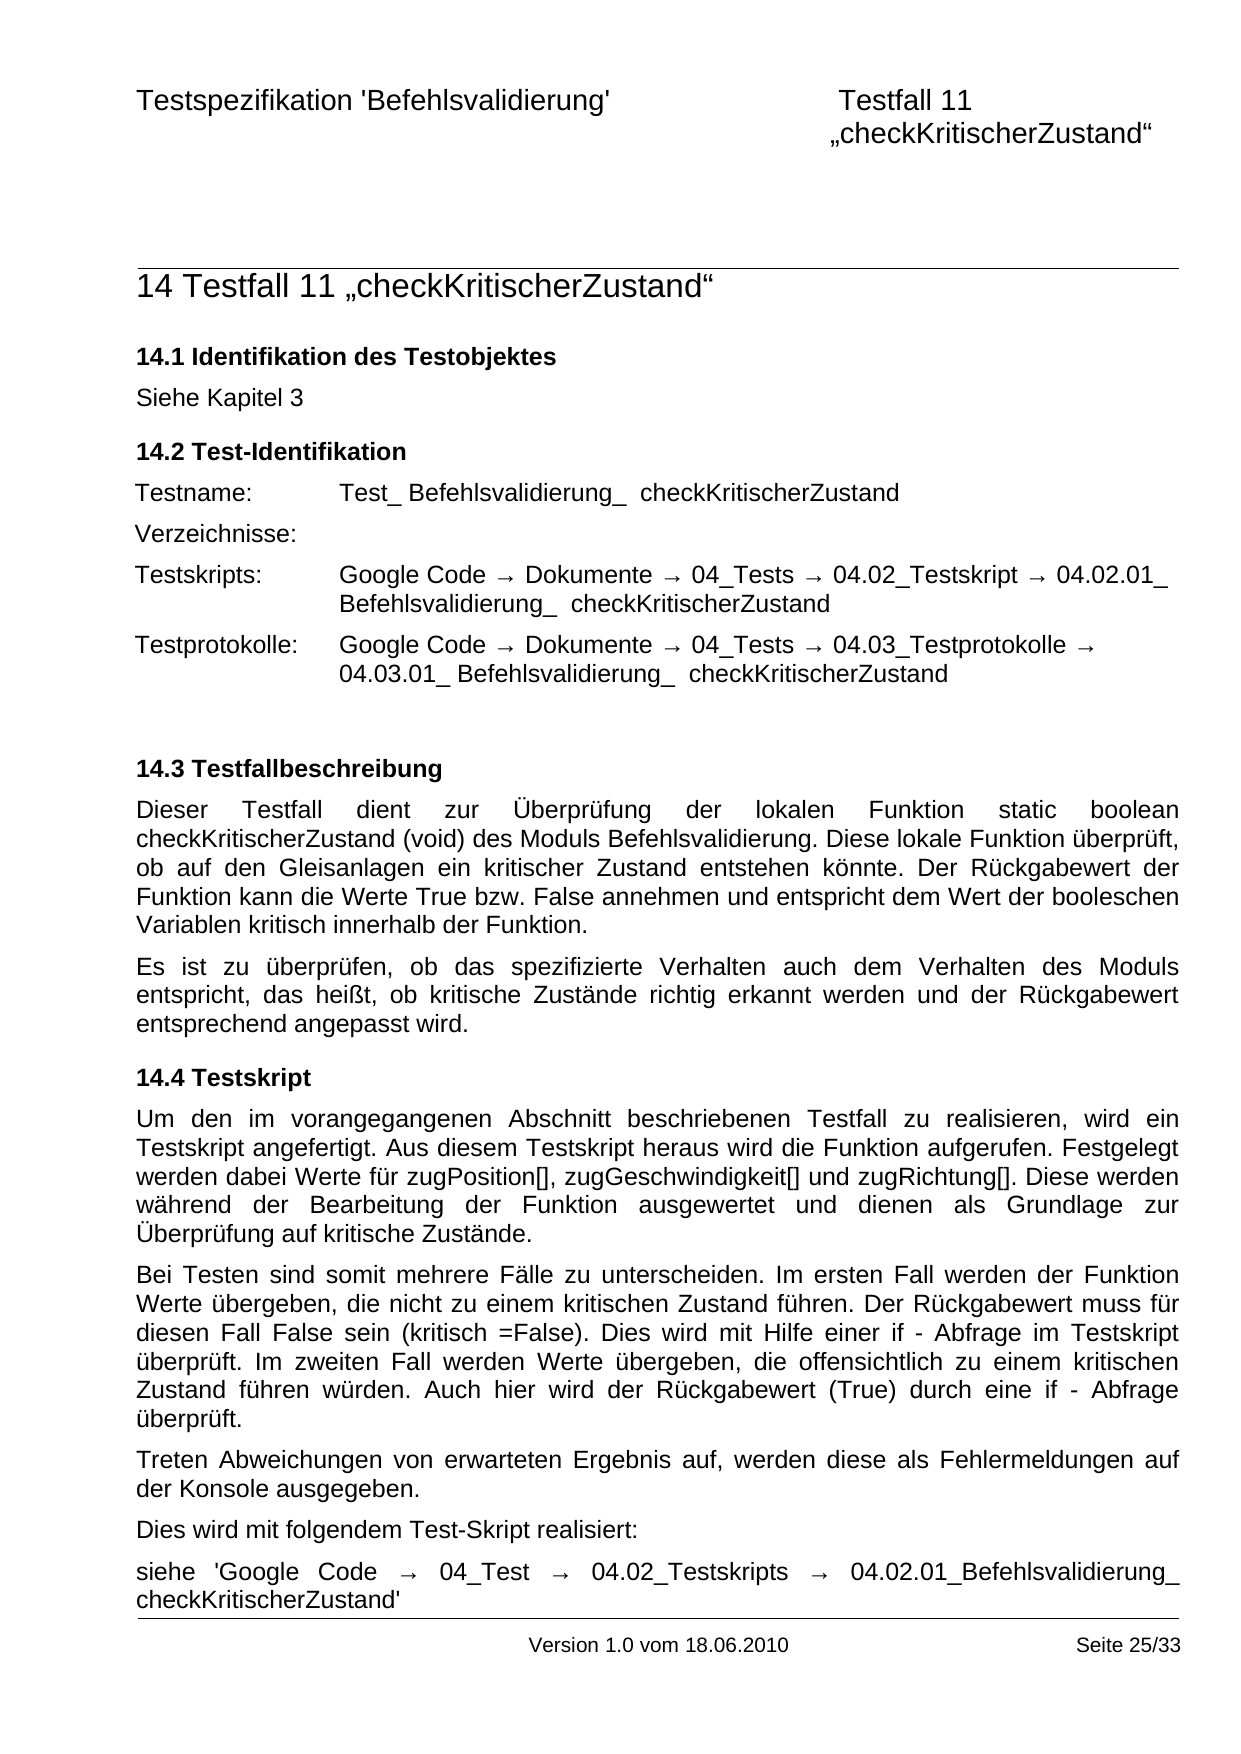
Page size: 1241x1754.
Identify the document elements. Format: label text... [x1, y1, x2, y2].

text Testskripts: Google Code → Dokumente → 04_Tests → 04.02_Testskript → 04.02.01_ Befehlsvalidierung_ checkKritischerZustand [134, 561, 1181, 618]
subtitle Identifikation des Testobjektes [136, 342, 1181, 371]
text Siehe Kapitel 3 [136, 383, 1181, 412]
text Um den im vorangegangenen Abschnitt beschriebenen Testfall zu realisieren, wird ein Testskript angefertigt. Aus diesem Testskript heraus wird die Funktion aufgerufen. Festgelegt werden dabei Werte für zugPosition[], zugGeschwindigkeit[] und zugRichtung[]. Diese werden während der Bearbeitung der Funktion ausgewertet und dienen als Grundlage zur Überprüfung auf kritische Zustände. [136, 1104, 1181, 1248]
subtitle Testfall 11 „checkKritischerZustand“ [136, 289, 1181, 304]
subtitle Testskript [136, 1063, 1181, 1092]
text Dies wird mit folgendem Test-Skript realisiert: [136, 1516, 1181, 1544]
text Treten Abweichungen von erwarteten Ergebnis auf, werden diese als Fehlermeldungen auf der Konsole ausgegeben. [136, 1446, 1181, 1503]
subtitle Test-Identifikation [136, 437, 1181, 466]
text Verzeichnisse: [134, 519, 1181, 548]
text Dieser Testfall dient zur Überprüfung der lokalen Funktion static boolean checkKritischerZustand (void) des Moduls Befehlsvalidierung. Diese lokale Funktion überprüft, ob auf den Gleisanlagen ein kritischer Zustand entstehen könnte. Der Rückgabewert der Funktion kann die Werte True bzw. False annehmen und entspricht dem Wert der booleschen Variablen kritisch innerhalb der Funktion. [136, 796, 1181, 939]
text Es ist zu überprüfen, ob das spezifizierte Verhalten auch dem Verhalten des Moduls entspricht, das heißt, ob kritische Zustände richtig erkannt werden und der Rückgabewert entsprechend angepasst wird. [136, 952, 1181, 1038]
text Testprotokolle: Google Code → Dokumente → 04_Tests → 04.03_Testprotokolle → 04.03.01_ Befehlsvalidierung_ checkKritischerZustand [134, 631, 1181, 688]
subtitle Testfallbeschreibung [136, 754, 1181, 783]
text Bei Testen sind somit mehrere Fälle zu unterscheiden. Im ersten Fall werden der Funktion Werte übergeben, die nicht zu einem kritischen Zustand führen. Der Rückgabewert muss für diesen Fall False sein (kritisch =False). Dies wird mit Hilfe einer if - Abfrage im Testskript überprüft. Im zweiten Fall werden Werte übergeben, die offensichtlich zu einem kritischen Zustand führen würden. Auch hier wird der Rückgabewert (True) durch eine if - Abfrage überprüft. [136, 1261, 1181, 1433]
text siehe 'Google Code → 04_Test → 04.02_Testskripts → 04.02.01_Befehlsvalidierung_ checkKritischerZustand' [136, 1557, 1181, 1612]
text Testname: Test_ Befehlsvalidierung_ checkKritischerZustand [134, 478, 1181, 507]
